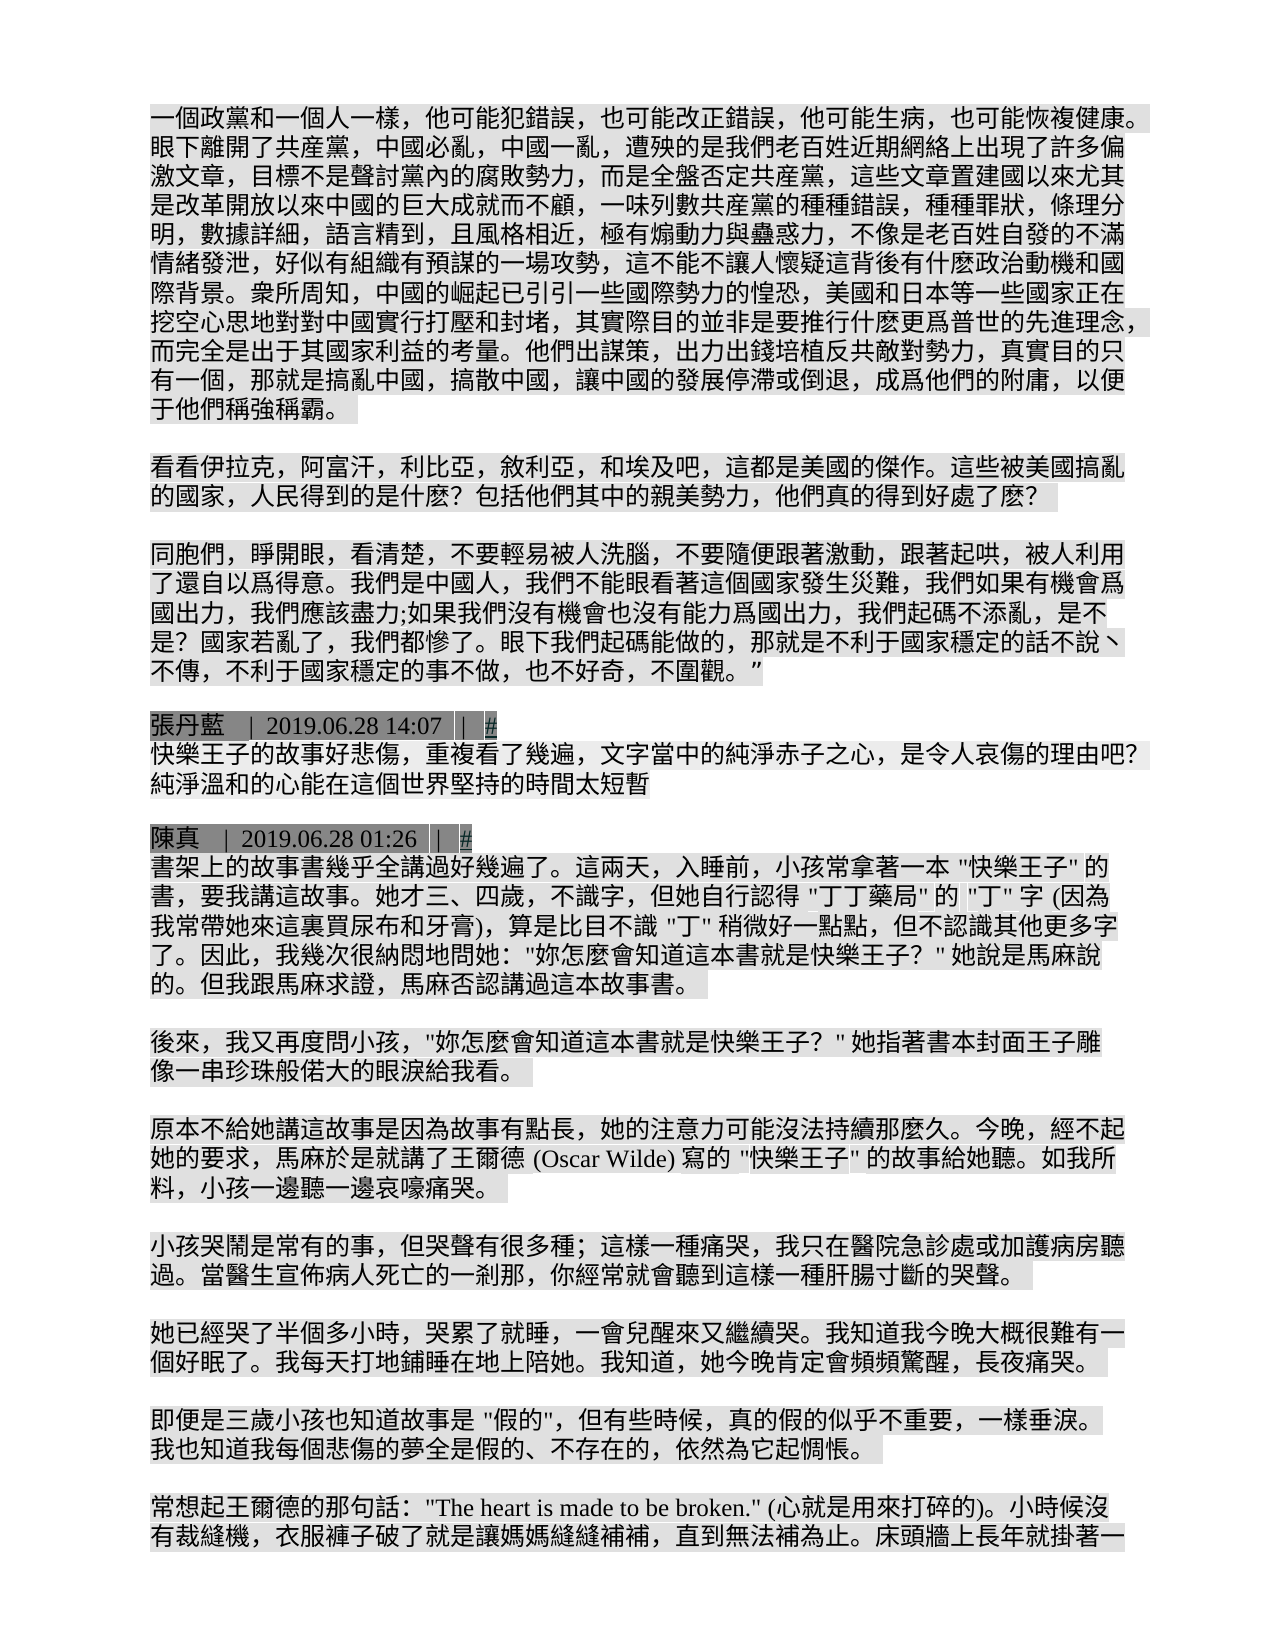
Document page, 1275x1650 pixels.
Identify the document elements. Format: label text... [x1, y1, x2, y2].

text 張丹藍 | 2019.06.28 14:07 | # [150, 711, 1125, 741]
text 李嘉誠對于中國共産黨的評價 “無論中國共産黨犯過什麽錯誤，無論共産黨中出現了多少腐敗分子，我們作爲中國的公民都不要和共産黨過不去。不管是什麽原因，在中國當代由共産黨執政是曆史的選擇。現在和相當一段時間內，無論是威望和執政能力，我國還沒有任何黨派和力量能夠取代共産黨，更何況，以習近平爲首的新一屆中央班子讓我們看到了希望，也感受到了正能量。 一個政黨和一個人一樣，他可能犯錯誤，也可能改正錯誤，他可能生病，也可能恢複健康。眼下離開了共産黨，中國必亂，中國一亂，遭殃的是我們老百姓近期網絡上出現了許多偏激文章，目標不是聲討黨內的腐敗勢力，而是全盤否定共産黨，這些文章置建國以來尤其是改革開放以來中國的巨大成就而不顧，一味列數共産黨的種種錯誤，種種罪狀，條理分明，數據詳細，語言精到，且風格相近，極有煽動力與蠱惑力，不像是老百姓自發的不滿情緒發泄，好似有組織有預謀的一場攻勢，這不能不讓人懷疑這背後有什麽政治動機和國際背景。衆所周知，中國的崛起已引引一些國際勢力的惶恐，美國和日本等一些國家正在挖空心思地對對中國實行打壓和封堵，其實際目的並非是要推行什麽更爲普世的先進理念，而完全是出于其國家利益的考量。他們出謀策，出力出錢培植反共敵對勢力，真實目的只有一個，那就是搞亂中國，搞散中國，讓中國的發展停滯或倒退，成爲他們的附庸，以便于他們稱強稱霸。 看看伊拉克，阿富汗，利比亞，敘利亞，和埃及吧，這都是美國的傑作。這些被美國搞亂的國家，人民得到的是什麽？包括他們其中的親美勢力，他們真的得到好處了麽？ 同胞們，睜開眼，看清楚，不要輕易被人洗腦，不要隨便跟著激動，跟著起哄，被人利用了還自以爲得意。我們是中國人，我們不能眼看著這個國家發生災難，我們如果有機會爲國出力，我們應該盡力;如果我們沒有機會也沒有能力爲國出力，我們起碼不添亂，是不是？國家若亂了，我們都慘了。眼下我們起碼能做的，那就是不利于國家穩定的話不說丶不傳，不利于國家穩定的事不做，也不好奇，不圍觀。” [150, 75, 1125, 686]
text 陳真 | 2019.06.28 01:26 | # [150, 824, 1125, 853]
text 快樂王子的故事好悲傷，重複看了幾遍，文字當中的純淨赤子之心，是令人哀傷的理由吧？純淨溫和的心能在這個世界堅持的時間太短暫 [150, 741, 1125, 799]
text 書架上的故事書幾乎全講過好幾遍了。這兩天，入睡前，小孩常拿著一本 "快樂王子" 的書，要我講這故事。她才三、四歲，不識字，但她自行認得 "丁丁藥局" 的 "丁" 字 (因為我常帶她來這裏買尿布和牙膏)，算是比目不識 "丁" 稍微好一點點，但不認識其他更多字了。因此，我幾次很納悶地問她："妳怎麼會知道這本書就是快樂王子？" 她說是馬麻說的。但我跟馬麻求證，馬麻否認講過這本故事書。 後來，我又再度問小孩，"妳怎麼會知道這本書就是快樂王子？" 她指著書本封面王子雕像一串珍珠般偌大的眼淚給我看。 原本不給她講這故事是因為故事有點長，她的注意力可能沒法持續那麼久。今晚，經不起她的要求，馬麻於是就講了王爾德 (Oscar Wilde) 寫的 "快樂王子" 的故事給她聽。如我所料，小孩一邊聽一邊哀嚎痛哭。 小孩哭鬧是常有的事，但哭聲有很多種；這樣一種痛哭，我只在醫院急診處或加護病房聽過。當醫生宣佈病人死亡的一剎那，你經常就會聽到這樣一種肝腸寸斷的哭聲。 她已經哭了半個多小時，哭累了就睡，一會兒醒來又繼續哭。我知道我今晚大概很難有一個好眠了。我每天打地鋪睡在地上陪她。我知道，她今晚肯定會頻頻驚醒，長夜痛哭。 即便是三歲小孩也知道故事是 "假的"，但有些時候，真的假的似乎不重要，一樣垂淚。我也知道我每個悲傷的夢全是假的、不存在的，依然為它起惆悵。 常想起王爾德的那句話："The heart is made to be broken." (心就是用來打碎的)。小時候沒有裁縫機，衣服褲子破了就是讓媽媽縫縫補補，直到無法補為止。床頭牆上長年就掛著一個針包，上面插了幾根針。我媽常說，她的心就像這個針包，有千百個孔。當我歷經許多人事，似乎才體會了這句話。也許，心就是用來打碎的，要不然心有何用？ 陳真 2019. 06. 27. =================== 快樂王子 王爾德 (Oscar Wilde) 1888年5月 快樂王子的雕像，高高地聳立在城市上空─根高大的石柱上面。 他全身上下鑲滿了薄薄的黃金葉片，明亮的藍寶石做成他的雙眼，劍柄上還嵌著一顆碩大、燦燦發光的紅寶石。 世人對他真是稱羨不已。 “他像風標一樣漂亮，”一位想表現自己有藝術品味的市參議員說了一句，接著又因擔心人們將他視為不務實際的人，其實他倒是挺務實的，便補充道：“只是不如風標那麼實用。” “你為什麼不能像快樂王子一樣呢？”一位明智的母親對自己那哭喊著要月亮的小男孩說，“快樂王子做夢時都從沒有想過哭著要東西。” “世上還有如此快樂的人真讓我高興，”一位沮喪的漢子凝視著這座非凡的雕像喃喃自語地說著。 “他看上去就像位天使，”孤兒院的孩子們說。他們正從教堂走出來，身上披著鮮紅奪目的斗篷，胸前掛著乾淨雪白的圍兜兒。 “你們是怎麼知道的？”數學教師問道，“你們又沒見過天使的模樣。” “啊！可是我們見過，是在夢裡見到的。”孩子們答道。數學教師皺皺眉頭並繃起了面孔，因為他不贊成孩子們做夢。 有天夜裡，一隻小燕子從城市上空飛過。他的朋友們早在六個星期前就飛往埃及去了，可他卻留在了後面，因為他太留戀那美麗無比的蘆葦小姐。他是在早春時節遇上她的，當時他正順河而下去追逐一隻黃色的大飛蛾。他為她那纖細的腰身著了迷，便停下身來同她說話。 “我可以愛你嗎？”燕子問道，他喜歡一下子就談到正題上。蘆葦向他彎下了腰，於是他就繞著她飛了一圈又一圈，並用羽翅輕撫著水面，泛起層層銀色的漣漪。 這是燕子的求愛方式，他就這樣地進行了整個夏天。 “這種戀情實在可笑，”其他燕子吃吃地笑著說，“她既沒錢財，又有那麼多親戚。”的確，河裡到處都是蘆葦。 等秋天一到，燕子們就飛走了。 大伙走後，他覺得很孤獨，並開始討厭起自己的戀人。 “她不會說話，” 他說，“況且我擔心她是個蕩婦，你看她老是跟風調情。” 這可不假，一旦起風，蘆葦便行起最優雅的屈膝禮。“我承認她是個居家過日子的人，”燕子繼續說，“可我喜愛旅行，而我的妻子，當然也應該喜愛旅行才對。” “你願意跟我走嗎？”他最後問道。然而蘆葦卻搖搖頭，她太捨不得自己的家了。 “原來你跟我是鬧著玩的，” 他吼叫著，“那我要去金字塔了，再見吧！” 說完就飛走了。 飛了整整一天，夜晚時才來到這座城市。“我去哪兒過夜呢？”他說，“我希望城裡已做好了準備。” 這時，他看見了高大圓柱上的雕像。 “我就在那兒過夜，”他高聲說，“這是個好地方，充滿了新鮮空氣。”於是，他就在快樂王子兩腳之間落了窩。 “我有黃金做的臥室，”他朝四周看看後輕聲地對自己說，隨之準備入睡了。 但就在他把頭放在羽翅下面的時候，一顆大大的水珠落在他的身上。 “真是不可思議！”他叫了起來，“ 天上沒有一絲雲彩，繁星清晰又明亮，卻偏偏下起了雨。北歐的天氣真是可怕。蘆葦是喜歡雨水的，可是那只是她自私罷了。” 緊接著又落下來一滴。 “一座雕像連雨都遮擋不住，還有什麼用處？” 他說，“我得去找一個好煙囪做窩。” 他決定飛離此處。 可是還沒等他張開羽翼，第三滴水又掉了下來，他抬頭望去，看見了──啊！他看見了什麼呢？ 快樂王子的雙眼充滿了淚水，淚珠順著他金黃的臉頰淌了下來。王子的臉在月光下美麗無比，小燕子頓生憐憫之心。 “你是誰？”他問對方。 “我是快樂王子。” “那麼你為什麼哭呢？”燕子又問，“你把我的身上都打濕了。” “以前在我有顆人心而活著的時候，” 雕像開口說道，“我並不知道眼淚是什麼東西，因為那時我住在逍遙自在的王宮裡，那是個哀愁無法進去的地方。 白天人們伴著我在花園裡玩，晚上我在大廳裡領頭跳舞。沿著花園有一堵高高的圍牆，可我從沒想到去圍牆那邊有什麼東西，我身邊的一切太美好了。 我的臣僕們都叫我快樂王子，的確，如果歡愉就是快樂的話，那我真是快樂無比。我就這麼活著，也這麼死去。 而眼下我死了，他們把我這麼高高地立在這兒，使我能看見自己城市中所有的醜惡和貧苦，儘管我的心是鉛做的，可我還是忍不住要哭。” “啊！難道他不是鐵石心腸的雕像？” 燕子對自己說。他很講禮貌，不願大聲議論別人的私事。 “遠處，” 雕像用低緩而悅耳的聲音繼續說，“遠處的一條小街上住著一戶窮人。一扇窗戶開著，透過窗戶我能看見一個女人坐在桌旁。 她那瘦削的臉上佈滿了倦意，一雙粗糙發紅的手上到處是針眼，因為她是一個裁縫。她正在給緞子衣服繡上西蕃蓮花，這是皇后最喜愛的宮女準備在下一次宮廷舞會上穿的。 在房間角落裡的一張床上躺著她生病的孩子。孩子在發燒，嚷著要吃桔子。他的媽媽除了給他餵幾口河水外什麼也沒有，因此孩子老是哭個不停。 燕子，燕子，小燕子，你願意把我劍柄上的紅寶石取下來送給她嗎？我的雙腳被固定在這基座上，不能動彈。” “伙伴們在埃及等我，”燕子說，“他們正在尼羅河上飛來飛去，同朵朵大蓮花說著話兒，不久就要到偉大法老的墓穴裡去過夜。法老本人就睡在自己彩色的棺材中。他的身體被裹在黃色的亞麻布裡，還填滿了防腐的香料。他的脖子上繫著一圈淺綠色翡翠項鏈，他的雙手像是枯萎的樹葉。” “燕子，燕子，小燕子，”王子又說，“你不肯陪我過一夜，做我的信使嗎？那個孩子太飢渴了，他的母親傷心極了。” “我覺得自己不喜歡小孩，”燕子回答說，“去年夏天，我到過一條河邊，有兩個頑皮的孩子，是磨坊主的兒子，他們老是扔石頭打我。當然，他們永遠也別想打中我，我們燕子飛得多快呀，再說，我出身於一個以快捷出了名的家庭﹔可不管怎麼說，這是不禮貌的行為。” 可是快樂王子的滿臉愁容叫小燕子的心裡很不好受。“這兒太冷了，” 他說，“不過我願意陪你過上一夜，並做你的信使。” “謝謝你，小燕子，”王子說。 於是燕子從王子的寶劍上取下那顆碩大的紅寶石，用嘴銜著，越過城裡一座連一座的屋頂，朝遠方飛去。 他飛過大教堂的塔頂，看見了上面白色大理石雕刻的天使像。 他飛過王宮，聽見了跳舞的歌曲聲。一位美麗的姑娘同她的心上人走上了天台。“多麼奇妙的星星啊，” 他對她說，“多麼美妙的愛情啊。” “我希望我的衣服能按時做好，趕得上盛大舞會，”她回答說，“我已要求繡上西蕃蓮花，只是那些女裁縫們都太慢了。” 他飛過了河流，看見了高掛在船桅上的無數燈籠。 他飛過了猶太區，看見猶太老人們在彼此討價還價地做生意，還把錢幣放在銅製的天平上稱重量。 最後，他來到了那個窮人的屋舍，朝裡面望去。發燒的孩子在床上輾轉反側，母親已經睡熟了，因為她太疲倦了。他跳進屋裡，將碩大的紅寶石放在那女人頂針旁的桌子上。 隨後，他又輕輕地繞著床飛了一圈，用羽翅扇著孩子的前額。“ 我覺得好涼爽，” 孩子說，“我一定是好起來了。”說完就沉沉地進入了甜蜜的夢鄉。 然後，燕子回到快樂王子的身邊，告訴他自己做過的一切。“你說怪不怪，”他接著說，“雖然天氣很冷，可我現在覺得好暖和。” “那是因為你做了一件好事，” 王子說。於是小燕子開始想王子的話，不過沒多久便睡著了。對他來說，一思考問題就老想睡覺。 黎明時分他飛下河去洗了個澡。 “真是不可思議的現象，”一位鳥禽學教授從橋上走過時開口說道，“冬天竟會有燕子！”於是他給當地的報社關於此事寫去了一封長信。 每個人都引用他信中的話，盡管信中的很多詞語是人們理解不了的。 “今晚我要到埃及去，”燕子說，一想到遠方，他就精神百倍。他走訪了城裡所有的公共紀念物，還在教堂的頂端上坐了好一陣子。 每到一處，麻雀們就吱吱喳喳地相互說，“多麼難得的貴客啊！” 所以他玩得很開心。 月亮升起的時候他飛回到快樂王子的身邊。“ 你在埃及有什麼事要辦嗎？” 他高聲問道，“我就要動身了。” “燕子，燕子，小燕子，”王子說，“你願意陪我再過一夜嗎？” “伙伴們在埃及等我呀，”燕子回答說，“明天我的朋友們要飛往第二瀑布，那兒的河馬在紙莎草叢中過夜。 古埃及的門農神安坐在巨大的花崗岩寶座上，他整夜守望著星星，每當星星閃爍的時候，他就發出歡快的叫聲，隨後便沉默不語。 中午時，黃色的獅群下山來到河邊飲水，他們的眼睛像綠色的寶石，咆哮起來比瀑布的怒吼還要響亮。” “燕子，燕子，小燕子，”王子說，“遠處在城市的那一頭，我看見住在閣樓中的一個年輕男子。他在一張鋪滿紙張的書桌上埋頭用功，旁邊的玻璃杯中放著一束乾枯的紫羅蘭。他有一頭棕色的捲髮，嘴唇紅得像石榴，他還有一雙睡意朦朧的大眼睛。他正力爭為劇院經理寫出一個劇本。但是，他已經給凍得寫不下去了。壁爐裡沒有柴火，飢餓又弄得他頭昏眼花。” “我願意陪你再過一夜，” 燕子說，他的確有顆善良的心。“那我是不是再幫你送他一塊紅寶石？” “唉！我現在沒有紅寶石了。” 王子說，“所剩的只有我的雙眼。它們由稀有的藍寶石做成，是一千多年前從印度出產的。取出一顆給他送去。他會將它賣給珠寶商，好買回食物和木柴，完成他寫的劇本。” “親愛的王子，”燕子說，“我不能這樣做，” 說完就哭了起來。 “燕子，燕子，小燕子，”王子說，“就照我說的話去做吧。” 因此，燕子取下了王子的一隻眼睛，朝學生住的閣樓飛去了。由於屋頂上有一個洞，燕子很容易進去。 就這樣燕子穿過洞來到屋裡。年輕人雙手捂著臉，沒有聽見燕子翅膀的扇動聲，等他抬起頭時，正看見那顆美麗的藍寶石放在乾枯的紫羅蘭上面。 “我開始受人欣賞了，” 他叫道，“這準是某個極其欽佩我的人送來的。現在我可以完成我的劇本了。”他臉上露出了幸福的笑容。 第二天，燕子飛到下面的海港，他坐在一艘大船的桅杆上，望著水手們用繩索把大箱子拖出船艙。隨著他們嘿喲！嘿喲！”的聲聲號子，一個個大箱子給拖了上來。 “我要去埃及了！”燕子叫道，但是沒有人理會他。等月亮升起後，他又飛回到快樂王子的身邊。 “我是來向你道別的，”他叫著說。 “燕子，燕子，小燕子，”王子說，“你不願再陪我過一夜嗎？” “冬天到了，”燕子回答說，“寒冷的雪就要來了。 而在埃及，太陽掛在蔥綠的棕擱樹上，暖和極了，還有躺在泥塘中的鱷魚懶洋洋地環顧著四周。我的朋友們正在巴爾貝克古城的神廟裡建築巢穴，那些粉紅和銀白色的鴿子們一邊望著他們幹活，一邊相互傾訴著情話。 親愛的王子，我不得不離你而去了，只是我永遠也不會忘記你的，明年春天，我要給你帶回兩顆美麗的寶石，彌補你因送給別人而失掉的那兩顆。紅寶石會比一朵紅玫瑰還紅，藍寶石也比大海更藍。” “在下面的廣場上，” 快樂王子說，“站著一個賣火柴的小女孩。她的火柴都掉在陰溝裡了，它們都不能用了。 如果她不帶錢回家，她的父親會打她的，她正在哭著呢。她既沒穿鞋，也沒有穿襪子，頭上什麼也沒戴。請把我的另一隻眼睛取下來，給她送去，這樣她父親就不會揍她了。” “我願意陪你再過一夜，”燕子說，“但我不能取下你的眼睛，否則你就變成個瞎子了。” “燕子，燕子，小燕子，” 王子說，“就照我說的話去做吧。” 於是，小燕子又取下了王子的另一個眼珠子，帶著它朝下飛去。他一下子就落在小女孩的面前，把寶石悄悄地放在她的手掌心上。“一塊多麼美麗的玻璃呀！”小女孩高聲叫著，她笑著朝家裡跑去。 這時，燕子回到王子身旁。“你現在瞎了，” 燕子說，“我要永遠陪著你。” “不，小燕子，”可憐的王子說，“你得到埃及去。” “我要一直陪著你，”燕子說著就睡在了王子的腳下。 第二天，他整日坐在王子的肩頭上，給他講自己在異國他鄉的所見所聞和種種經歷。 他還給王子講那些紅色的朱鷺，它們排成長長的一行站在尼羅河的岸邊，用它們的尖嘴去捕捉金魚﹔ 還講到司芬克斯，它的歲數跟世界一樣長久，住在沙漠中，通曉世間的一切； 他講起那些商人，跟著自己的駝隊緩緩而行，手中摸著狼製作的念珠﹔ 他講到月亮山的國王，他皮膚黑得像烏木，崇拜一塊巨大的水晶； 他講到那條睡在棕櫚樹上的綠色大蟒蛇，要20個僧侶用蜜糖做的糕點來餵它﹔ 他又講到那些小矮人，他們乘坐扁平的大樹葉在湖泊中往來橫渡，還老是與蝴蝶發生戰爭。” “親愛的小燕子，” 王子說，“你為我講了好多稀奇的事情，可是更稀奇的還要算那些男男女女們所遭受的苦難。 沒有什麼比苦難更不可思議的了。小燕子，你就到我城市的上空去飛一圈吧，告訴我你在上面都看見了些什麼。”。 於是，小燕子飛過了城市上空，看見富人們在自己漂亮的洋樓裡尋歡作樂，而乞丐們卻坐在大門口忍飢挨餓。 他飛進陰暗的小巷，看見飢餓的孩子們露出蒼白的小臉，沒精打采地望著昏暗的街道，就在一座橋的橋洞裡面，兩個孩子相互摟抱著想使彼此溫暖一些。 “我們好餓呀！” 他倆說。“你們不准躺在這兒，” 守衛高聲喝斥，兩個孩子只好蹣跚地朝著雨中走去。 隨後，小燕子飛了回來，把所見的一切告訴給了王子。 “我全身上下貼滿了上好的黃金葉子，” 王子說，“你把它們一片片地取下來，給我的窮人們送去。活著的人都相信黃金會使他們幸福的。” 小燕子將足赤的黃金葉子一片一片地啄了下來，直到快樂王子變得灰暗無光。 他又把這些純金葉片一一送給了窮人，孩子們的臉上泛起了紅暈，他們在大街上歡欣無比地玩著游戲。“我們現在有麵包了！” 孩子們喊叫著。 隨後下起了雪，白雪過後又迎來了嚴寒。街道看上去白花花的，像是銀子做成的，又明亮又耀眼；長長的冰柱如同水晶做的寶劍，垂懸在屋檐下。 人人都穿上了皮衣，小孩子們也戴上了紅帽子去戶外溜冰。 可憐的小燕子覺得越來越冷了，但是他卻不願離開王子，他太愛這位王子了。他只好趁麵包師不注意的時候，從麵包店門口弄點麵包屑充飢，並撲扇著翅膀為自己取暖。 然而，最後他也知道自己快要死去了。他剩下的力氣只夠再飛到王子的肩上一回。“再見了，親愛的王子！”他喃喃地說，“你願意讓我親吻你的手嗎？” “我真高興你終於要飛往埃及去了，小燕子，”王子說，“你在這兒呆得太長了。不過你得親我的嘴唇，因為我愛你。” “我要去的地方不是埃及，”燕子說，“我要去死亡之家了。死亡是長眠的兄弟，不是嗎？” 接著，小燕子親吻了快樂王子的嘴唇，然後就跌落在王子的腳下，死去了。 就在此刻，雕像體內發出一聲奇特的爆裂聲，好像有什麼東西破碎了。其實是王子的那顆鉛做的心頓時裂成了兩半。 這的確是一個可怕的寒冷冬日。 第二天一早，市長由市參議員們陪同著散步來到下面的廣場。他們走過圓柱的時候，市長抬頭看了一眼雕像，“我的天啊！快樂王子怎麼如此難看！” 他說。 “真是難看極了！”市參議員們異口同聲地叫道，他們平時總是跟市長一個腔調。說完大家紛紛走上前去細看個明白。 “他劍柄上的紅寶石已經掉了，藍寶石眼珠也不見了，他也不再是黃金的了，” 市長說，“實際上，他比一個要飯的乞丐強不了多少！” “的確比要飯的強不了多少，” 市參議員們附和著說。 “還有在他的腳下躺著一隻死鳥！” 市長繼續說，“我們真應該發佈一個聲明，禁止鳥類死在這個地方。” 於是，市府書記員就把這個建議記錄了下來。 後來，他們就把快樂王子的雕像給推倒了。“既然他已不再美麗，那麼也就不再有用了，” 大學的美術教授說。 接著，他們把雕像放在爐裡熔化了。市長還召集了一次市府層級的會議來決定如何處理這些金屬。"當然，我們必須再鑄一個雕像。” 他說，“那應該就是鑄我的雕像囉。” “應該是鑄我的雕像才對，” 每一位市參議員都爭著說，他們還吵了起來。我最後聽到人們說起他們時，他們的爭吵仍未結束。 “多麼稀奇古怪的事！” 鑄像廠的工頭說，“這顆破裂的鉛心在爐子裡竟然熔化不了。我們只好把它扔掉。” 他們便把它扔到了垃圾堆裡，死去的那隻燕子也躺在那兒。 “你去把城市裡最珍貴的兩件東西給我拿來，”上帝對他的一位天使說。於是，天使就把鉛心和死鳥給上帝帶了回來。 “你的選擇對極了，”上帝說，“在我這天堂的花園裡，小鳥可以永遠放聲歌唱，而在我那黃金的城堡中，快樂王子可以儘情地讚美我。” [150, 853, 1125, 1552]
